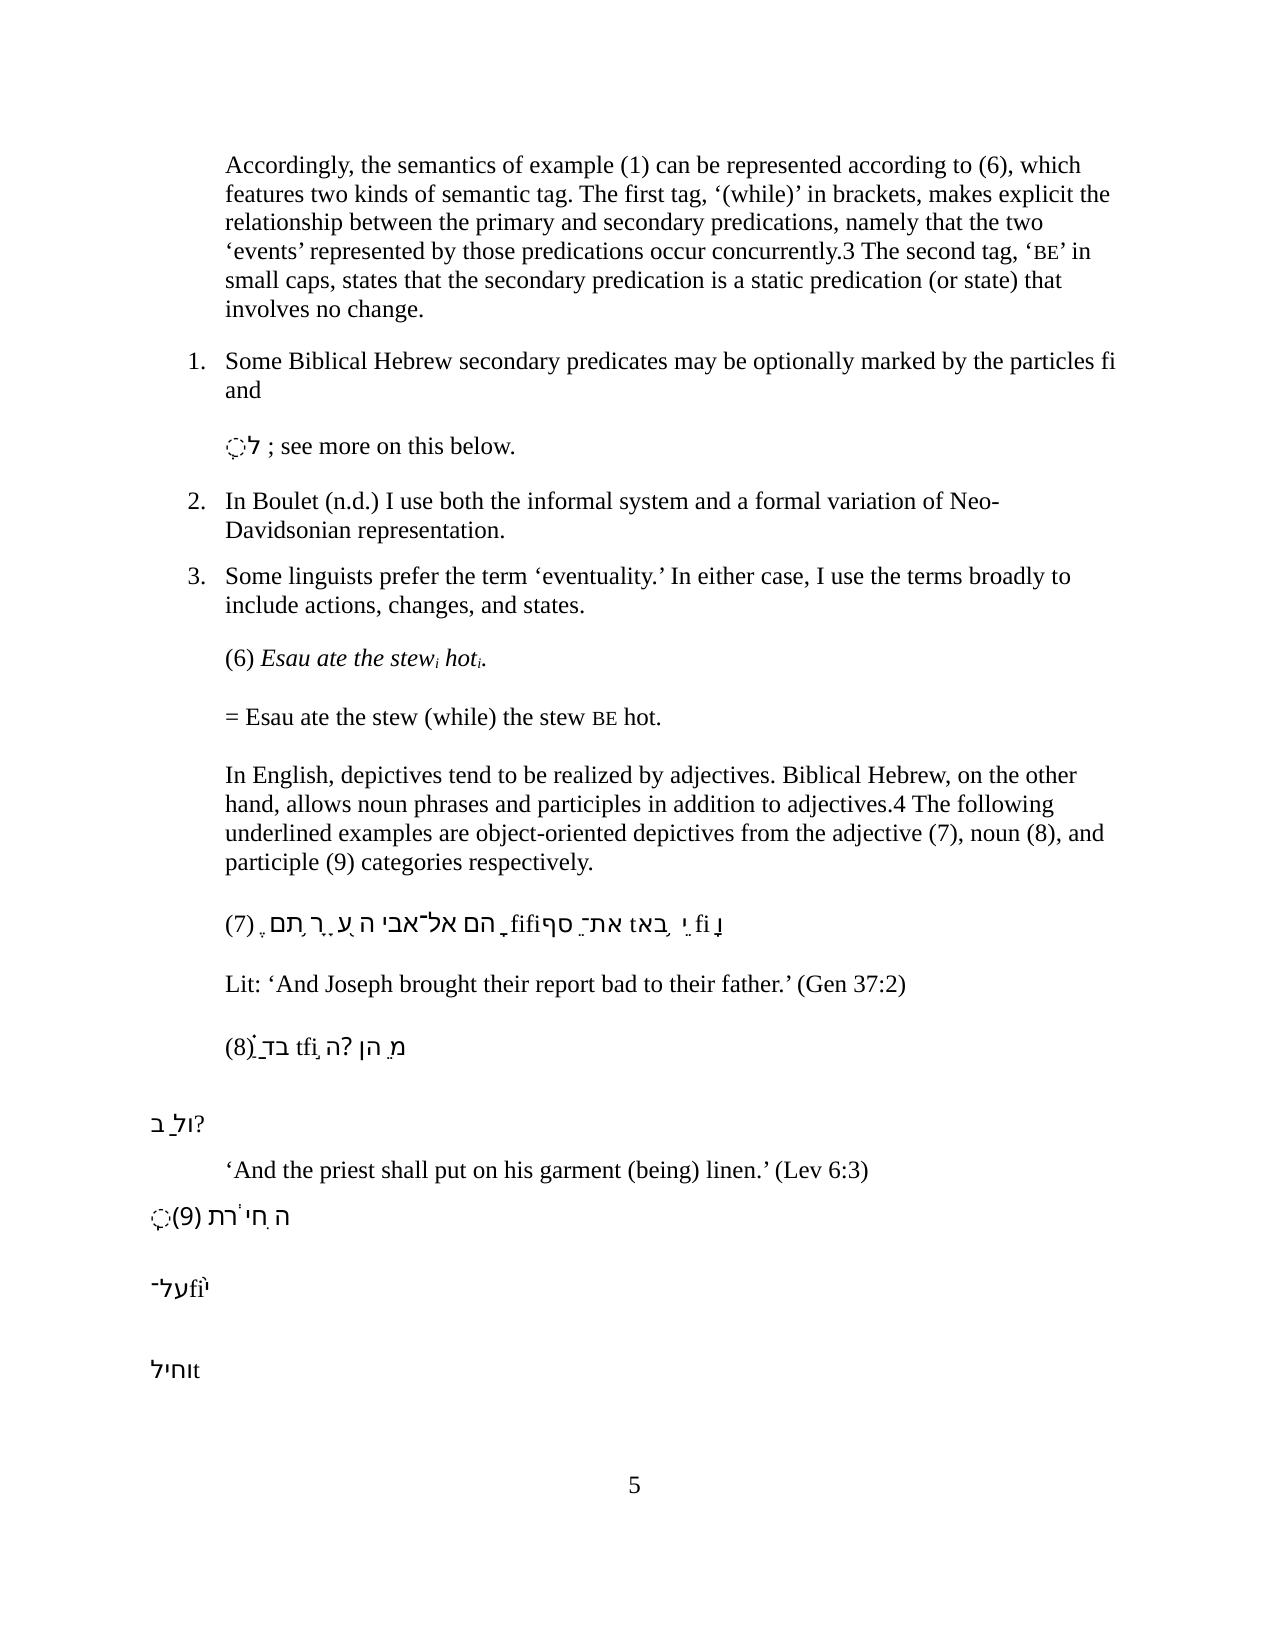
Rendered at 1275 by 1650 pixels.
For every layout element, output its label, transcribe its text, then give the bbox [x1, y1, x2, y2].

text ‘And the priest shall put on his garment (being) linen.’ (Lev 6:3) [225, 1155, 1125, 1184]
text וחילt [150, 1322, 1125, 1385]
text ְל ; see more on this below. [225, 428, 1125, 462]
text על־fiי֙ [150, 1242, 1125, 1304]
text In English, depictives tend to be realized by adjectives. Biblical Hebrew, on the other hand, allows noun phrases and participles in addition to adjectives.4 The following underlined examples are object-oriented depictives from the adjective (7), noun (8), and participle (9) categories respectively. [225, 760, 1125, 875]
text (6) Esau ate the stewi hoti. [225, 643, 1125, 672]
text ול ַב? [150, 1077, 1125, 1140]
list In Boulet (n.d.) I use both the informal system and a formal variation of Neo-Davidsonian representation. [187, 486, 1125, 543]
text ֽה ִחי ֔רת (9) [150, 1199, 1125, 1233]
text Accordingly, the semantics of example (1) can be represented according to (6), which features two kinds of semantic tag. The first tag, ‘(while)’ in brackets, makes explicit the relationship between the primary and secondary predications, namely that the two ‘events’ represented by those predications occur concurrently.3 The second tag, ‘be’ in small caps, states that the secondary predication is a static predication (or state) that involves no change. [225, 150, 1125, 322]
text Lit: ‘And Joseph brought their report bad to their father.’ (Gen 37:2) [225, 969, 1125, 998]
text (8) ַ֗בד tfi֣ מ ֵהן ?ה [225, 1028, 1125, 1062]
text = Esau ate the stew (while) the stew be hot. [225, 702, 1125, 730]
list Some linguists prefer the term ‘eventuality.’ In either case, I use the terms broadly to include actions, changes, and states. [187, 561, 1125, 619]
text (7) ֶהם אל־אבי ה ֖ע ָ ָר ֥תם ָ fifiאת־ ֵסף tי ֥בא ֵ fiָ ו [225, 905, 1125, 939]
list Some Biblical Hebrew secondary predicates may be optionally marked by the particles fi and [187, 346, 1125, 404]
text [150, 1403, 1125, 1432]
